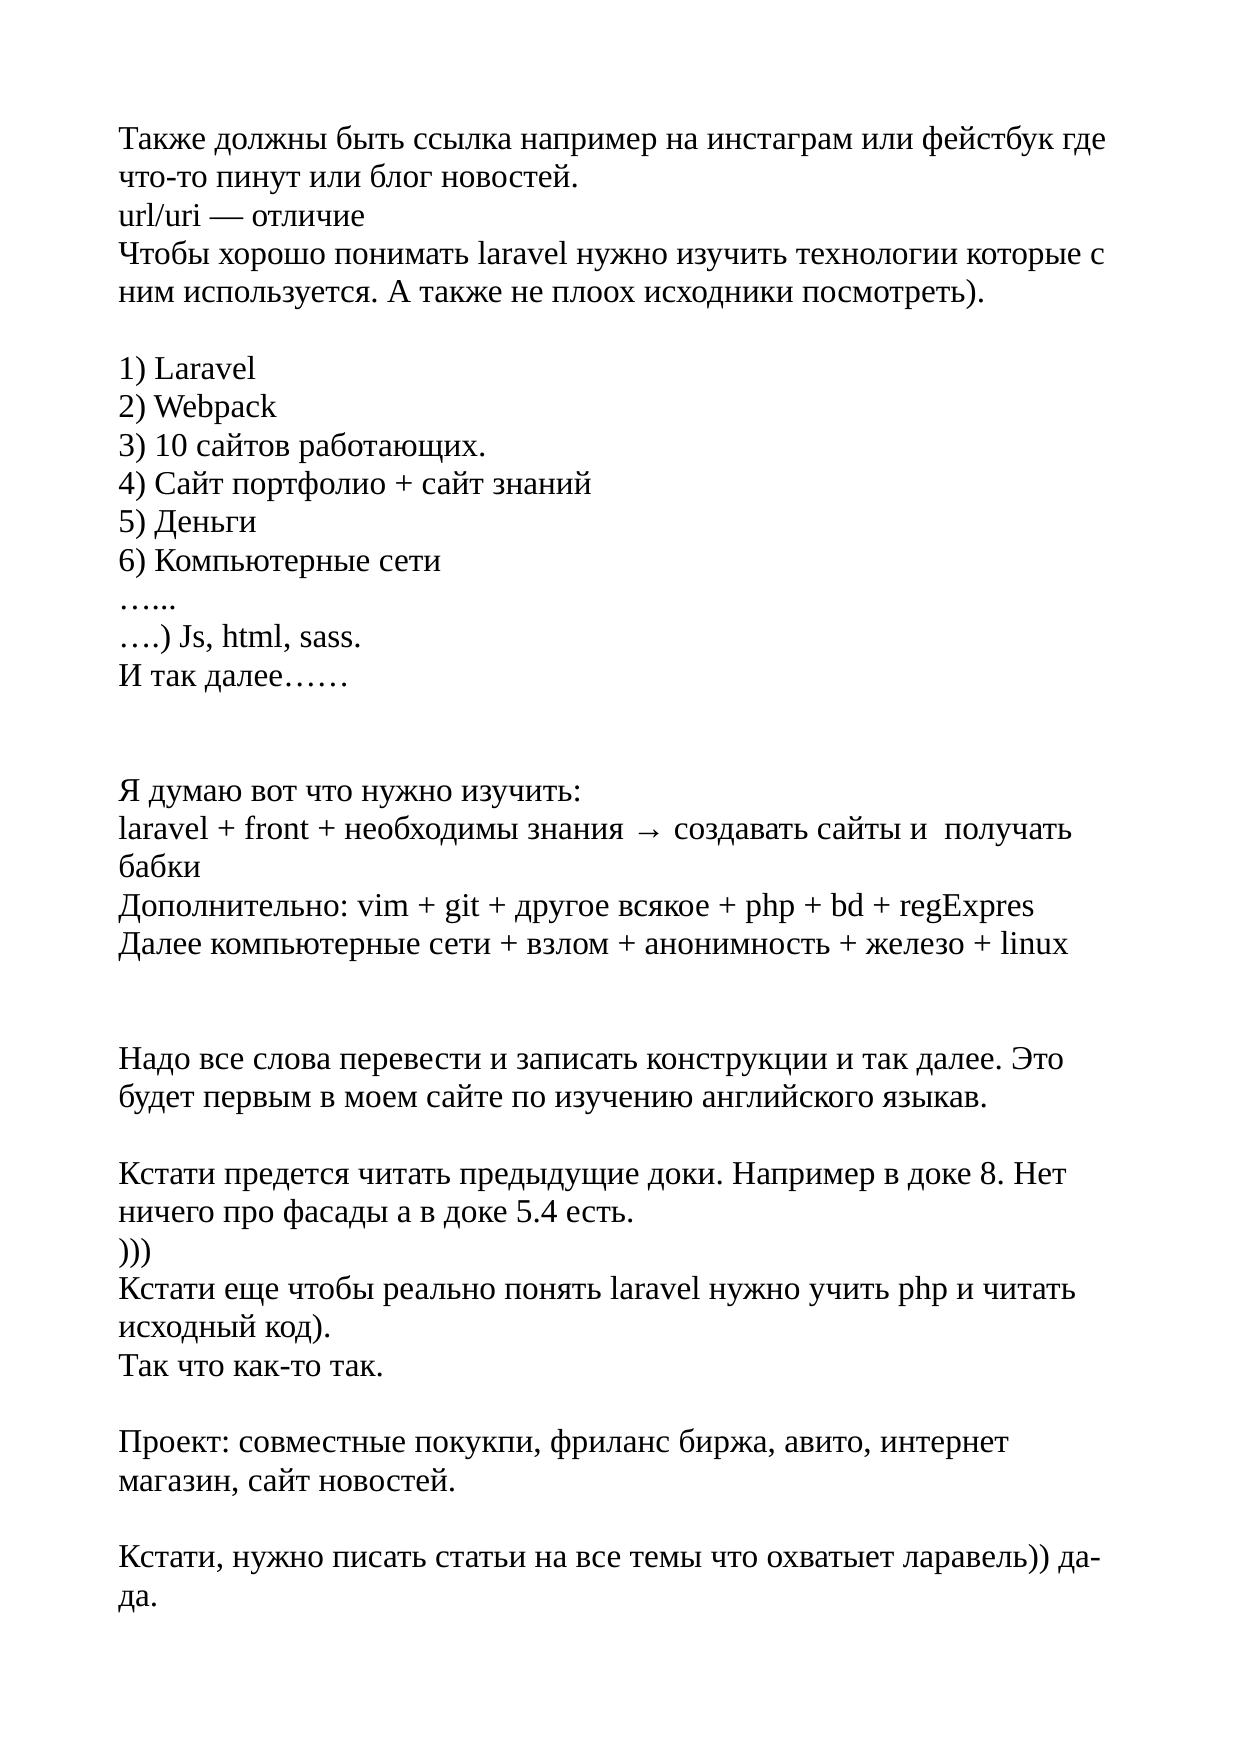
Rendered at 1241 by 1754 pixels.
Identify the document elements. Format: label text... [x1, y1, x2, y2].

text Так что как-то так. [118, 1345, 1122, 1383]
text ….) Js, html, sass. [118, 616, 1122, 655]
text Я думаю вот что нужно изучить: [118, 770, 1122, 808]
text …... [118, 578, 1122, 616]
text 3) 10 сайтов работающих. [118, 425, 1122, 463]
text Надо все слова перевести и записать конструкции и так далее. Это будет первым в моем сайте по изучению английского языкав. [118, 1038, 1122, 1115]
text Далее компьютерные сети + взлом + анонимность + железо + linux [118, 923, 1122, 961]
text Кстати еще чтобы реально понять laravel нужно учить php и читать исходный код). [118, 1268, 1122, 1345]
text 2) Webpack [118, 386, 1122, 425]
text 1) Laravel [118, 348, 1122, 386]
text ))) [118, 1230, 1122, 1268]
text laravel + front + необходимы знания → создавать сайты и получать бабки [118, 808, 1122, 885]
text 4) Сайт портфолио + сайт знаний [118, 463, 1122, 501]
text Также должны быть ссылка например на инстаграм или фейстбук где что-то пинут или блог новостей. [118, 118, 1122, 195]
text Чтобы хорошо понимать laravel нужно изучить технологии которые с ним используется. А также не плоох исходники посмотреть). [118, 233, 1122, 310]
text url/uri — отличие [118, 195, 1122, 233]
text И так далее…… [118, 655, 1122, 693]
text 5) Деньги [118, 501, 1122, 540]
text Кстати, нужно писать статьи на все темы что охватыет ларавель)) да-да. [118, 1536, 1122, 1613]
text Кстати предется читать предыдущие доки. Например в доке 8. Нет ничего про фасады а в доке 5.4 есть. [118, 1153, 1122, 1230]
text Проект: совместные покукпи, фриланс биржа, авито, интернет магазин, сайт новостей. [118, 1421, 1122, 1498]
text Дополнительно: vim + git + другое всякое + php + bd + regExpres [118, 885, 1122, 923]
text 6) Компьютерные сети [118, 540, 1122, 578]
